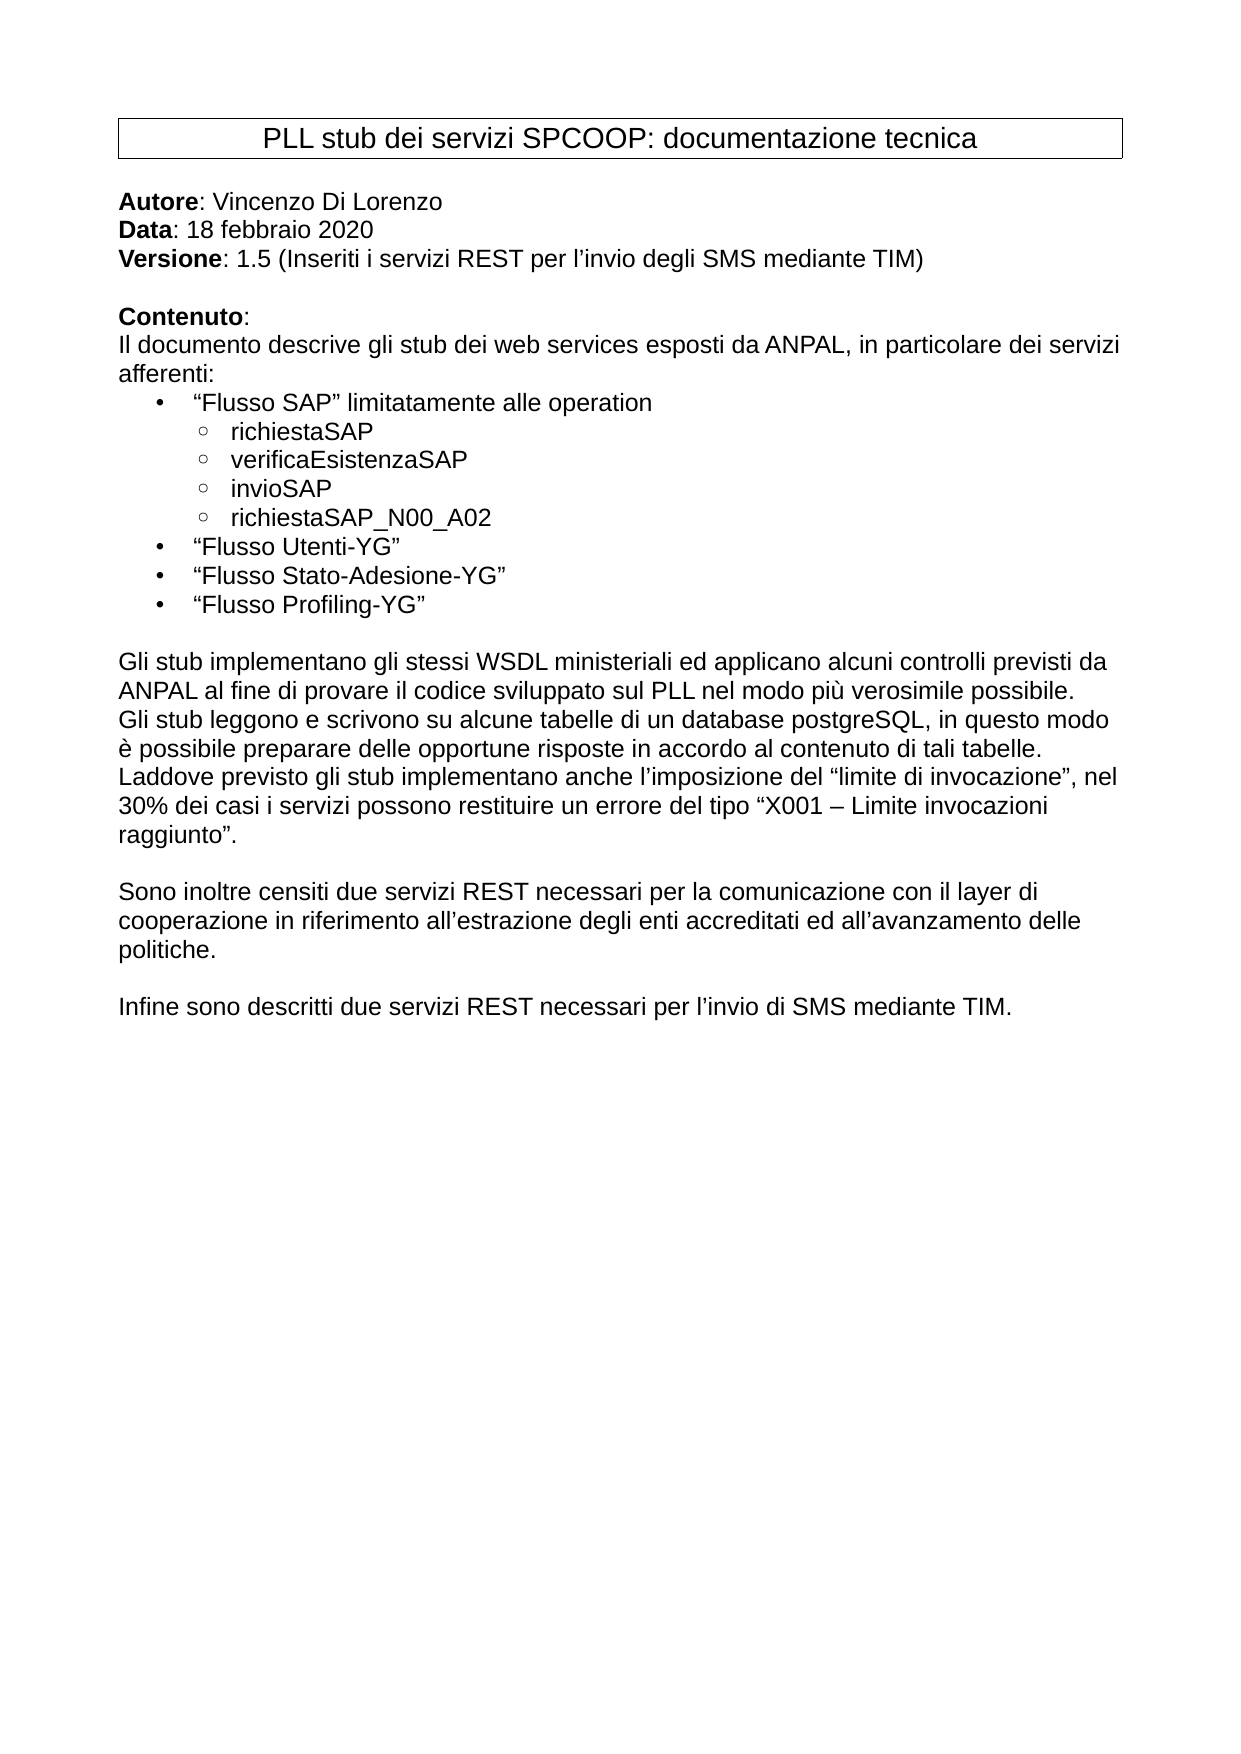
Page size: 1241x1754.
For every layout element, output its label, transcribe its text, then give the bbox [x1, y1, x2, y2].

text Gli stub implementano gli stessi WSDL ministeriali ed applicano alcuni controlli previsti da ANPAL al fine di provare il codice sviluppato sul PLL nel modo più verosimile possibile. [118, 647, 1122, 705]
list invioSAP [193, 474, 1122, 503]
list “Flusso Utenti-YG” [156, 532, 1122, 561]
text Versione: 1.5 (Inseriti i servizi REST per l’invio degli SMS mediante TIM) [118, 244, 1122, 273]
text Laddove previsto gli stub implementano anche l’imposizione del “limite di invocazione”, nel 30% dei casi i servizi possono restituire un errore del tipo “X001 – Limite invocazioni raggiunto”. [118, 762, 1122, 848]
text Infine sono descritti due servizi REST necessari per l’invio di SMS mediante TIM. [118, 992, 1122, 1021]
list “Flusso Stato-Adesione-YG” [156, 561, 1122, 590]
text Sono inoltre censiti due servizi REST necessari per la comunicazione con il layer di cooperazione in riferimento all’estrazione degli enti accreditati ed all’avanzamento delle politiche. [118, 877, 1122, 963]
text Il documento descrive gli stub dei web services esposti da ANPAL, in particolare dei servizi afferenti: [118, 330, 1122, 388]
text PLL stub dei servizi SPCOOP: documentazione tecnica [119, 119, 1122, 158]
list verificaEsistenzaSAP [193, 445, 1122, 474]
text Contenuto: [118, 301, 1122, 330]
text Gli stub leggono e scrivono su alcune tabelle di un database postgreSQL, in questo modo è possibile preparare delle opportune risposte in accordo al contenuto di tali tabelle. [118, 705, 1122, 762]
list richiestaSAP_N00_A02 [193, 503, 1122, 532]
list “Flusso SAP” limitatamente alle operation [156, 388, 1122, 417]
text Autore: Vincenzo Di Lorenzo [118, 186, 1122, 215]
list richiestaSAP [193, 417, 1122, 445]
text Data: 18 febbraio 2020 [118, 215, 1122, 244]
list “Flusso Profiling-YG” [156, 590, 1122, 618]
